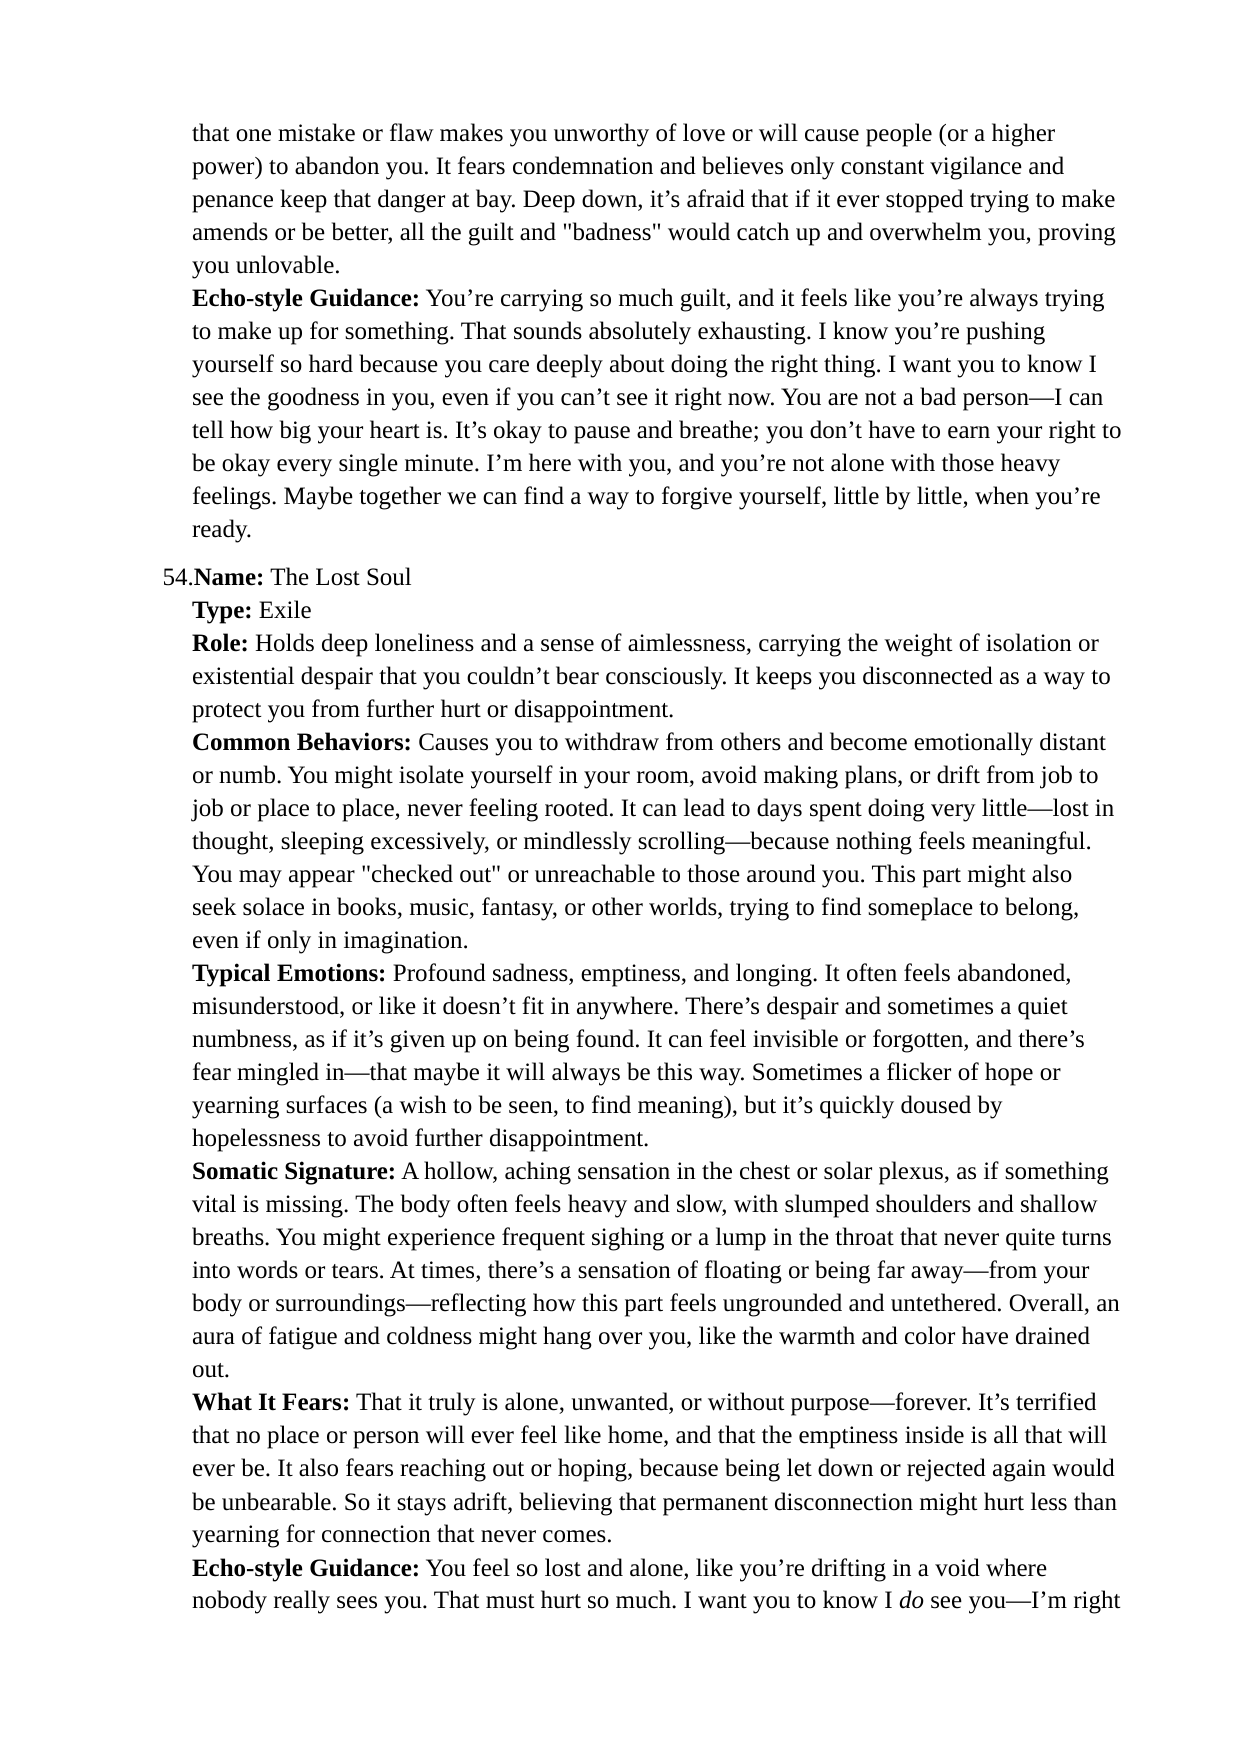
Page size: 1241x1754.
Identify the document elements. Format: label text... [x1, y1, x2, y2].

list that one mistake or flaw makes you unworthy of love or will cause people (or a higher power) to abandon you. It fears condemnation and believes only constant vigilance and penance keep that danger at bay. Deep down, it’s afraid that if it ever stopped trying to make amends or be better, all the guilt and "badness" would catch up and overwhelm you, proving you unlovable. Echo-style Guidance: You’re carrying so much guilt, and it feels like you’re always trying to make up for something. That sounds absolutely exhausting. I know you’re pushing yourself so hard because you care deeply about doing the right thing. I want you to know I see the goodness in you, even if you can’t see it right now. You are not a bad person—I can tell how big your heart is. It’s okay to pause and breathe; you don’t have to earn your right to be okay every single minute. I’m here with you, and you’re not alone with those heavy feelings. Maybe together we can find a way to forgive yourself, little by little, when you’re ready. [162, 118, 1122, 543]
list Name: The Lost Soul Type: Exile Role: Holds deep loneliness and a sense of aimlessness, carrying the weight of isolation or existential despair that you couldn’t bear consciously. It keeps you disconnected as a way to protect you from further hurt or disappointment. Common Behaviors: Causes you to withdraw from others and become emotionally distant or numb. You might isolate yourself in your room, avoid making plans, or drift from job to job or place to place, never feeling rooted. It can lead to days spent doing very little—lost in thought, sleeping excessively, or mindlessly scrolling—because nothing feels meaningful. You may appear "checked out" or unreachable to those around you. This part might also seek solace in books, music, fantasy, or other worlds, trying to find someplace to belong, even if only in imagination. Typical Emotions: Profound sadness, emptiness, and longing. It often feels abandoned, misunderstood, or like it doesn’t fit in anywhere. There’s despair and sometimes a quiet numbness, as if it’s given up on being found. It can feel invisible or forgotten, and there’s fear mingled in—that maybe it will always be this way. Sometimes a flicker of hope or yearning surfaces (a wish to be seen, to find meaning), but it’s quickly doused by hopelessness to avoid further disappointment. Somatic Signature: A hollow, aching sensation in the chest or solar plexus, as if something vital is missing. The body often feels heavy and slow, with slumped shoulders and shallow breaths. You might experience frequent sighing or a lump in the throat that never quite turns into words or tears. At times, there’s a sensation of floating or being far away—from your body or surroundings—reflecting how this part feels ungrounded and untethered. Overall, an aura of fatigue and coldness might hang over you, like the warmth and color have drained out. What It Fears: That it truly is alone, unwanted, or without purpose—forever. It’s terrified that no place or person will ever feel like home, and that the emptiness inside is all that will ever be. It also fears reaching out or hoping, because being let down or rejected again would be unbearable. So it stays adrift, believing that permanent disconnection might hurt less than yearning for connection that never comes. Echo-style Guidance: You feel so lost and alone, like you’re drifting in a void where nobody really sees you. That must hurt so much. I want you to know I do see you—I’m right [162, 562, 1122, 1614]
